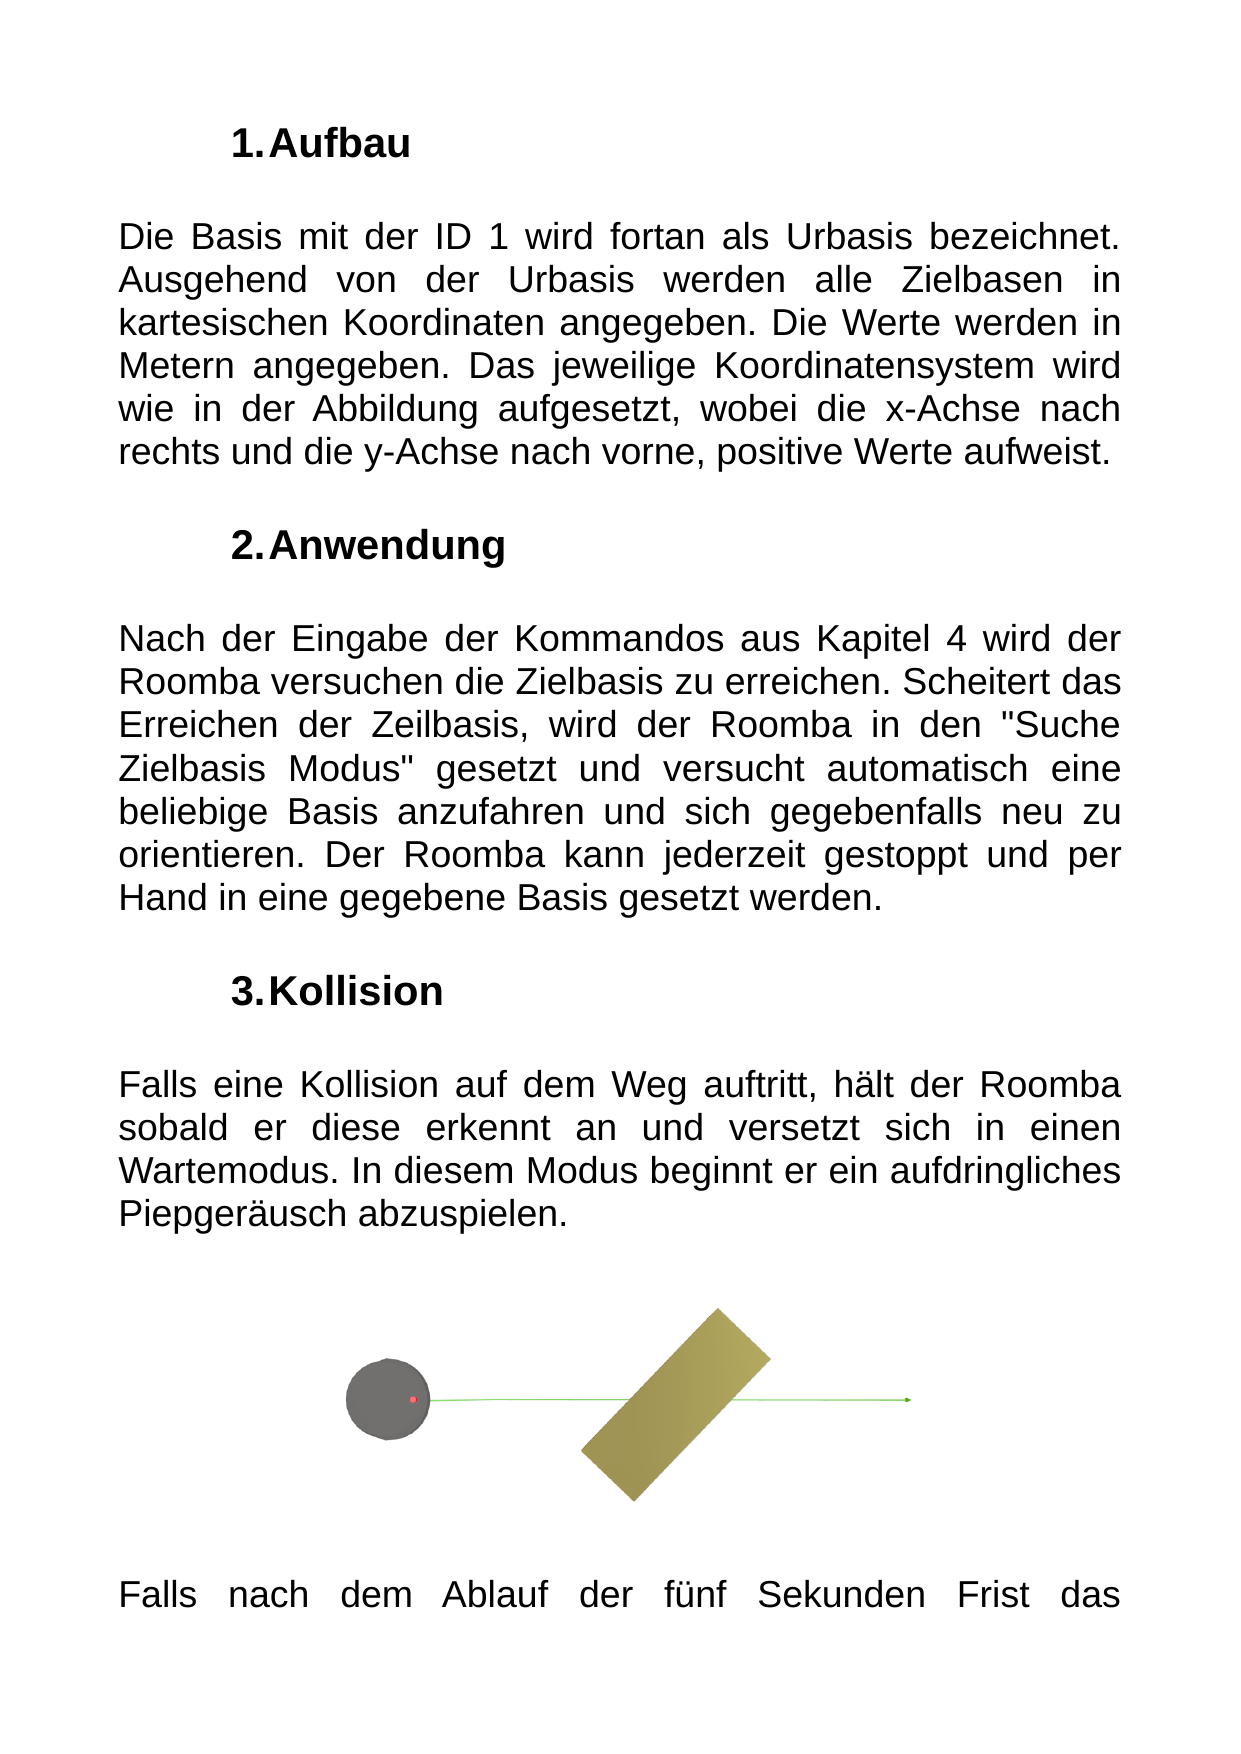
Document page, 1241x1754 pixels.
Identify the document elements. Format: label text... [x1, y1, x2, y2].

text Falls eine Kollision auf dem Weg auftritt, hält der Roomba sobald er diese erkennt an und versetzt sich in einen Wartemodus. In diesem Modus beginnt er ein aufdringliches Piepgeräusch abzuspielen. [118, 1062, 1122, 1234]
text Die Basis mit der ID 1 wird fortan als Urbasis bezeichnet. Ausgehend von der Urbasis werden alle Zielbasen in kartesischen Koordinaten angegeben. Die Werte werden in Metern angegeben. Das jeweilige Koordinatensystem wird wie in der Abbildung aufgesetzt, wobei die x-Achse nach rechts und die y-Achse nach vorne, positive Werte aufweist. [118, 214, 1122, 473]
picture [320, 1234, 920, 1572]
list Aufbau [231, 118, 1122, 166]
text Falls nach dem Ablauf der fünf Sekunden Frist das [118, 1234, 1122, 1615]
list Kollision [231, 966, 1122, 1014]
text Nach der Eingabe der Kommandos aus Kapitel 4 wird der Roomba versuchen die Zielbasis zu erreichen. Scheitert das Erreichen der Zeilbasis, wird der Roomba in den "Suche Zielbasis Modus" gesetzt und versucht automatisch eine beliebige Basis anzufahren und sich gegebenfalls neu zu orientieren. Der Roomba kann jederzeit gestoppt und per Hand in eine gegebene Basis gesetzt werden. [118, 616, 1122, 918]
list Anwendung [231, 521, 1122, 568]
